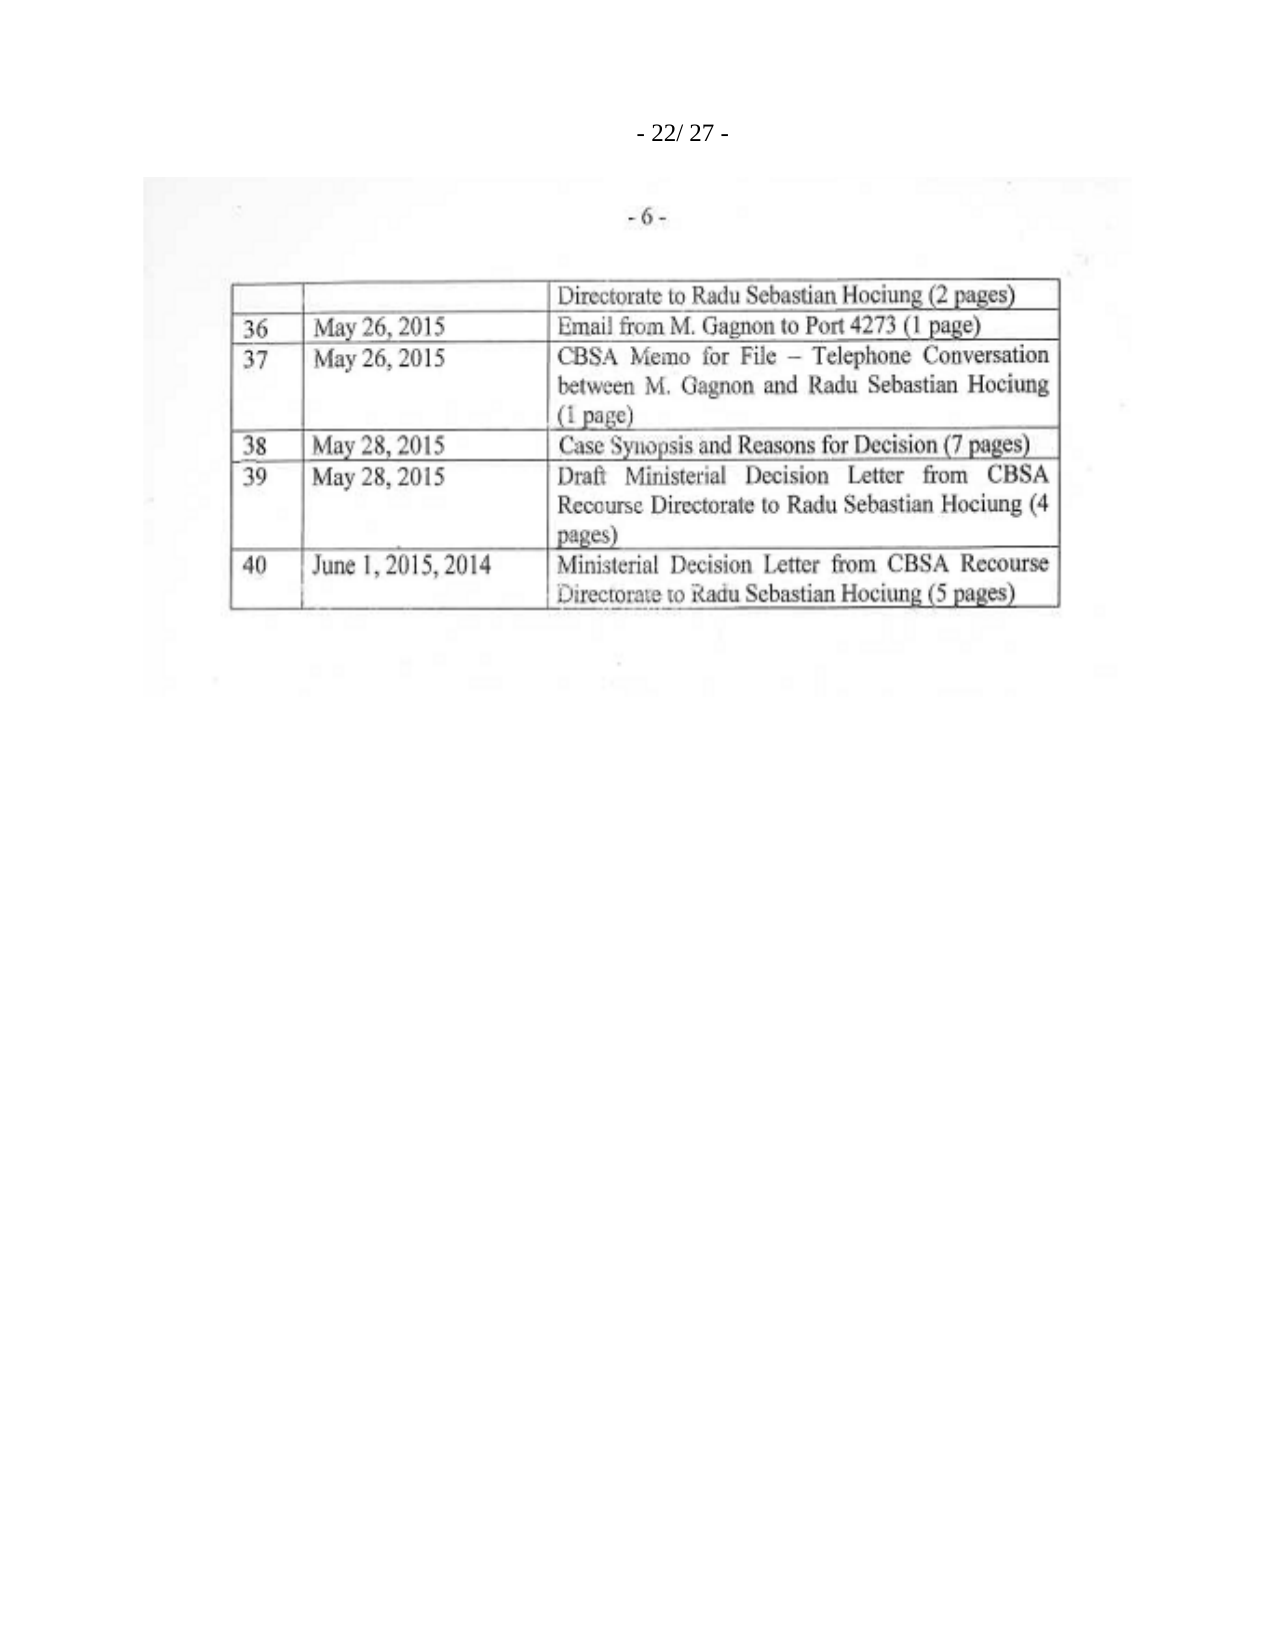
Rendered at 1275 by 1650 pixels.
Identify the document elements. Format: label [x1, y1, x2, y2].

picture [143, 177, 1132, 697]
